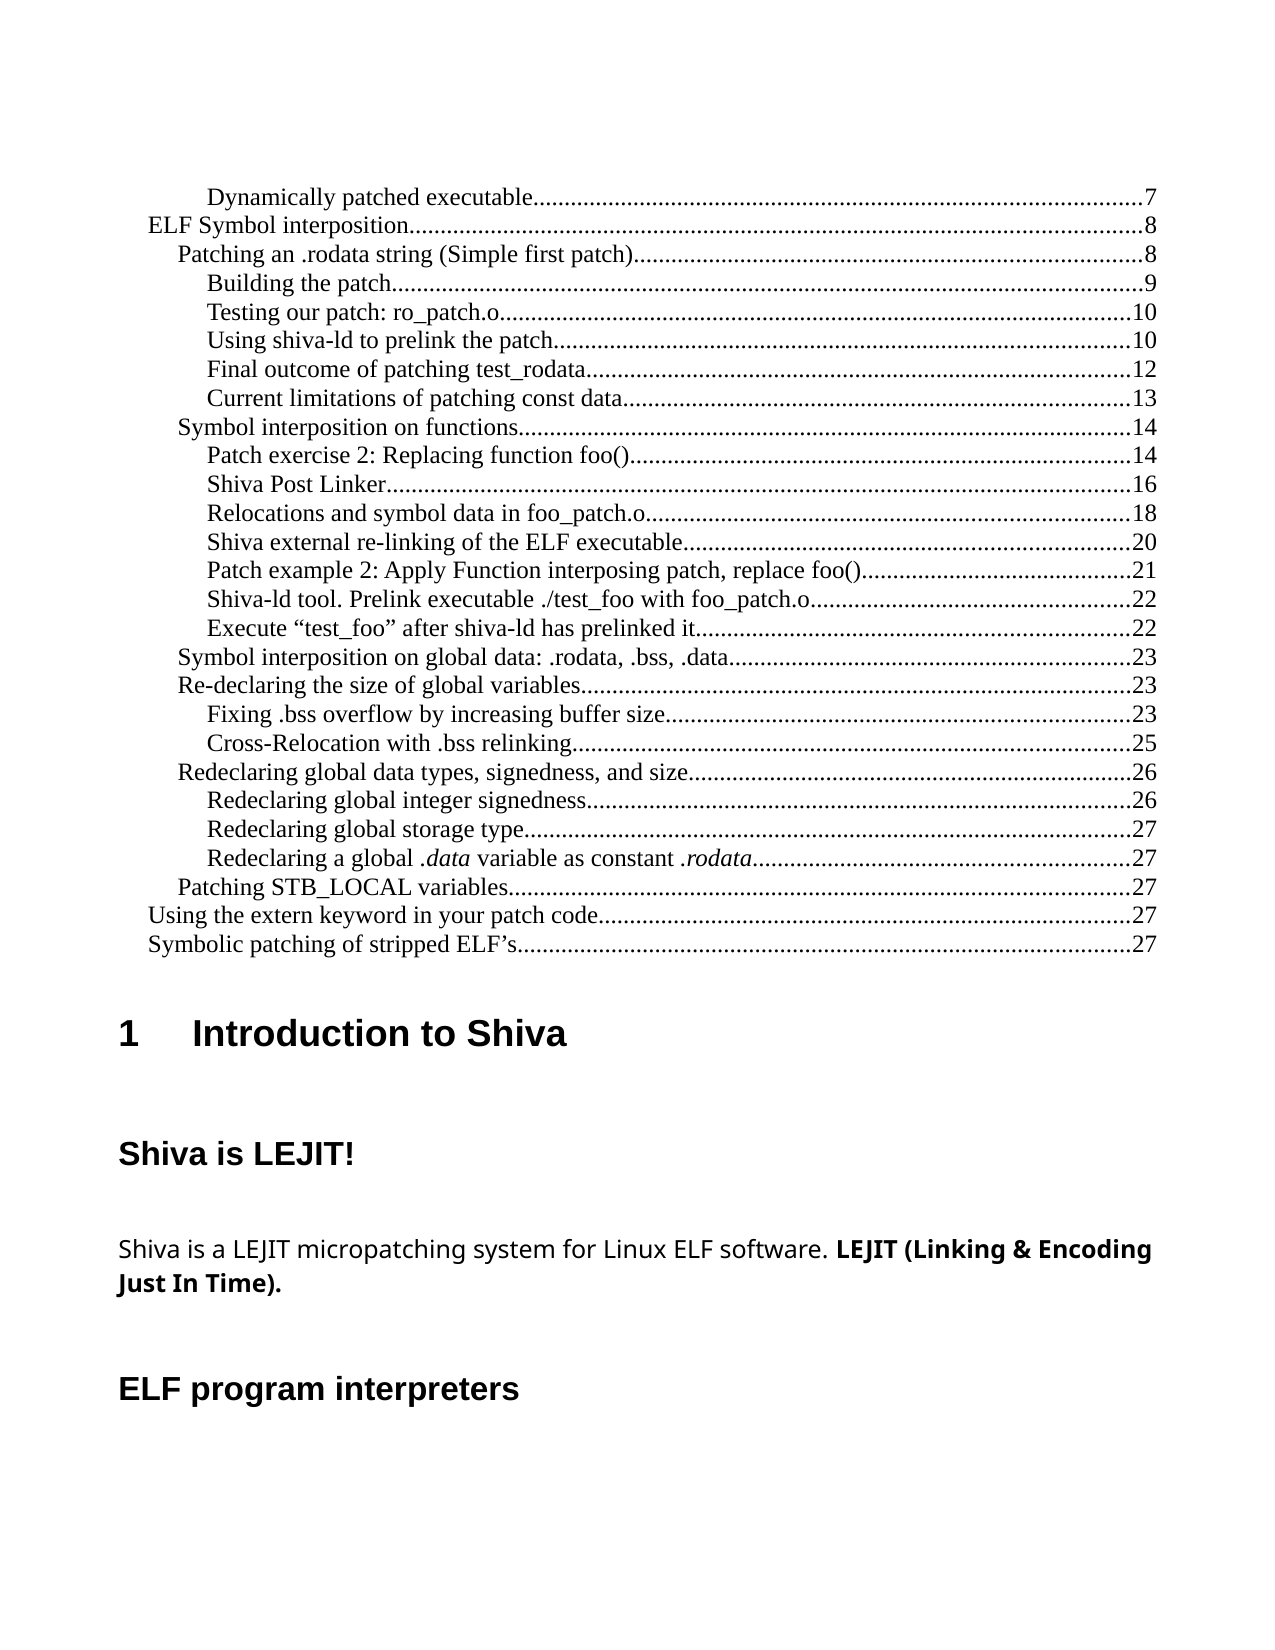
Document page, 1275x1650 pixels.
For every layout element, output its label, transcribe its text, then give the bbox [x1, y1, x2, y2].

text Relocations and symbol data in foo_patch.o 18 [207, 498, 1157, 527]
text Shiva external re-linking of the ELF executable 20 [207, 527, 1157, 555]
text Building the patch 9 [207, 268, 1157, 297]
text Fixing .bss overflow by increasing buffer size 23 [207, 699, 1157, 728]
subtitle ELF program interpreters [118, 1369, 1157, 1407]
text Patch exercise 2: Replacing function foo() 14 [207, 440, 1157, 469]
text Redeclaring a global .data variable as constant .rodata 27 [207, 843, 1157, 872]
text Symbol interposition on global data: .rodata, .bss, .data 23 [177, 642, 1157, 670]
text Patching an .rodata string (Simple first patch) 8 [177, 239, 1157, 268]
subtitle Shiva is LEJIT! [118, 1133, 1157, 1172]
text ELF Symbol interposition 8 [148, 210, 1157, 239]
text Testing our patch: ro_patch.o 10 [207, 297, 1157, 325]
text Redeclaring global storage type 27 [207, 814, 1157, 843]
text Re-declaring the size of global variables 23 [177, 670, 1157, 699]
text Final outcome of patching test_rodata 12 [207, 354, 1157, 383]
text Patch example 2: Apply Function interposing patch, replace foo() 21 [207, 555, 1157, 584]
text Dynamically patched executable 7 [207, 182, 1157, 210]
text Symbolic patching of stripped ELF’s 27 [148, 929, 1157, 958]
text Redeclaring global integer signedness 26 [207, 785, 1157, 814]
text Shiva Post Linker 16 [207, 469, 1157, 498]
text Using the extern keyword in your patch code 27 [148, 900, 1157, 929]
text Execute “test_foo” after shiva-ld has prelinked it 22 [207, 613, 1157, 642]
text Cross-Relocation with .bss relinking 25 [207, 728, 1157, 757]
text Symbol interposition on functions 14 [177, 412, 1157, 440]
text Patching STB_LOCAL variables 27 [177, 872, 1157, 900]
text Shiva-ld tool. Prelink executable ./test_foo with foo_patch.o 22 [207, 584, 1157, 613]
text Current limitations of patching const data 13 [207, 383, 1157, 412]
text Using shiva-ld to prelink the patch 10 [207, 325, 1157, 354]
text Redeclaring global data types, signedness, and size 26 [177, 757, 1157, 785]
subtitle Introduction to Shiva [118, 1012, 1157, 1055]
text Shiva is a LEJIT micropatching system for Linux ELF software. LEJIT (Linking & Encoding Just In Time). [118, 1232, 1157, 1300]
